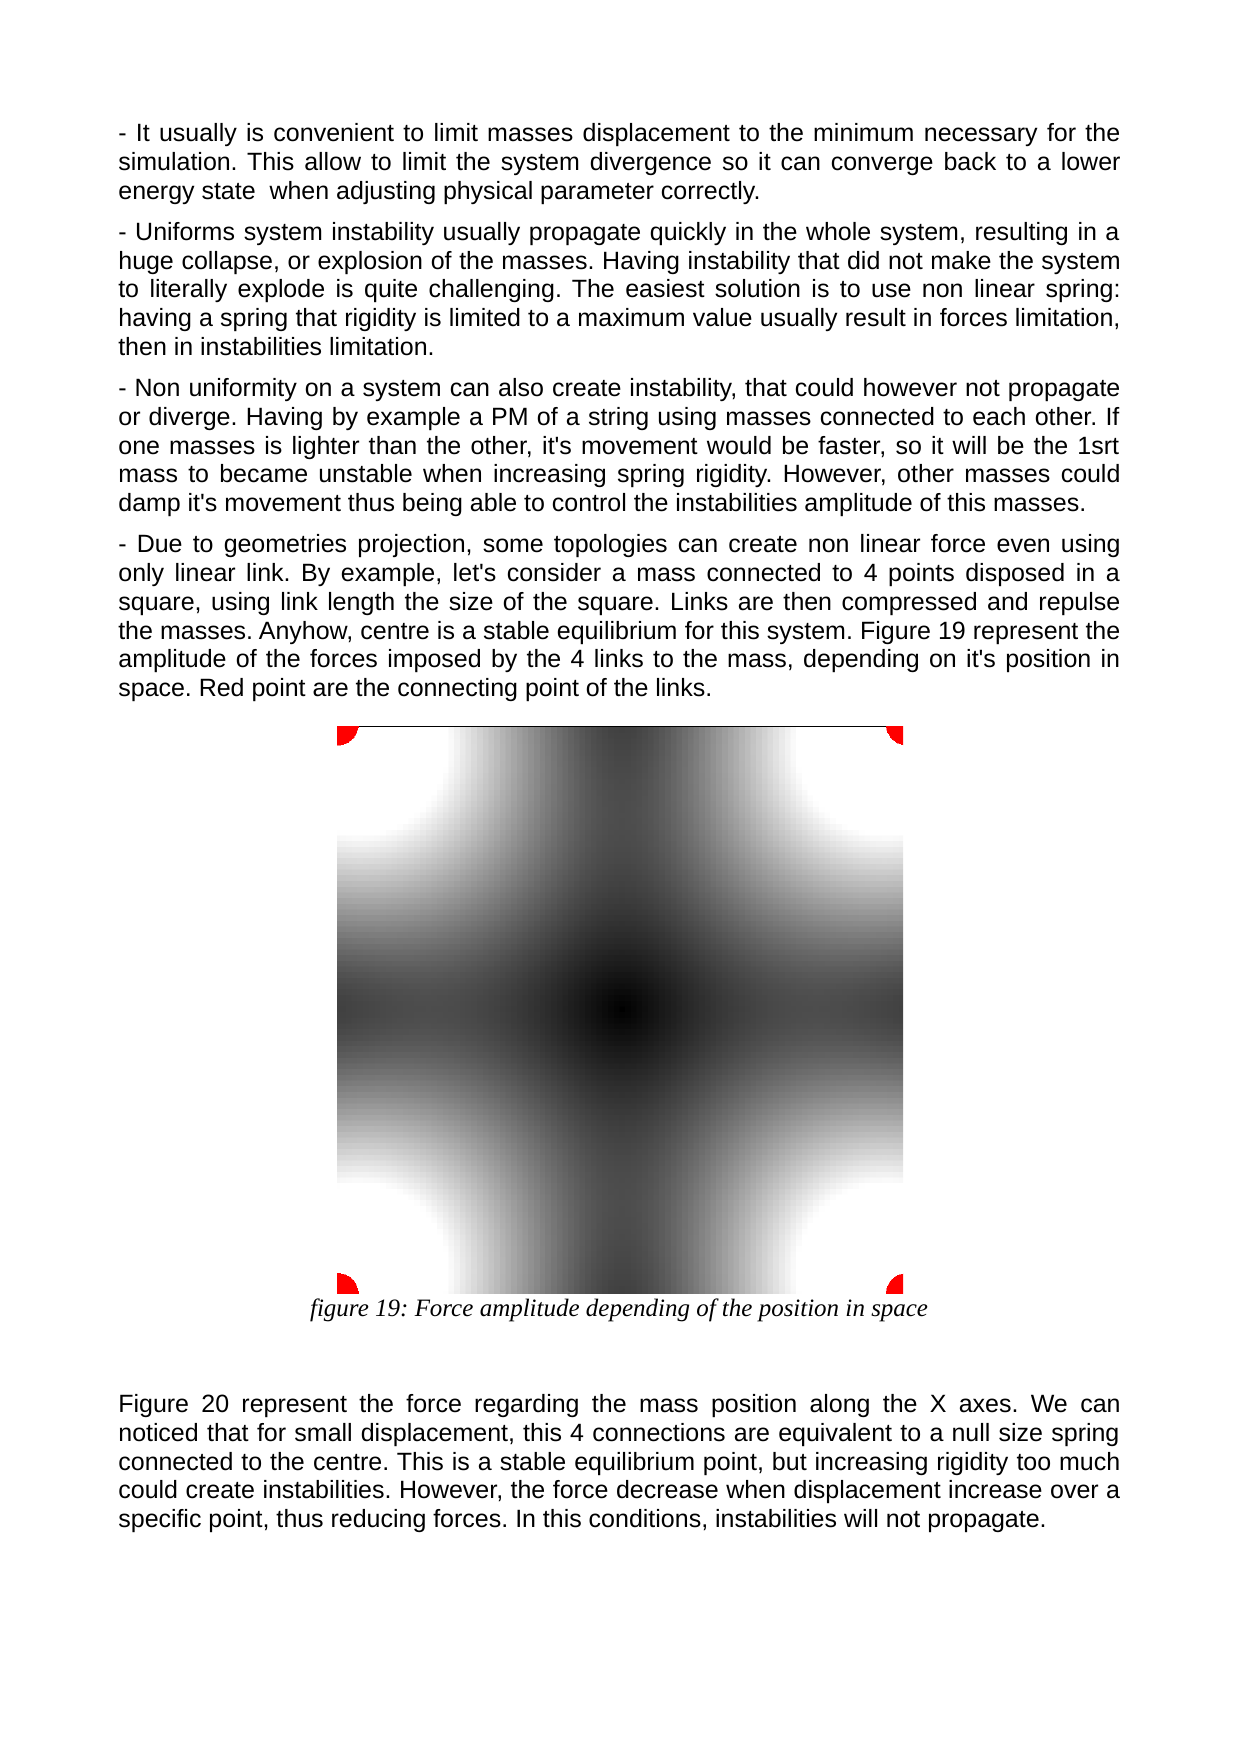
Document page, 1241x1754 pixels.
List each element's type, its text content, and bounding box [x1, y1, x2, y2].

text - Uniforms system instability usually propagate quickly in the whole system, resulting in a huge collapse, or explosion of the masses. Having instability that did not make the system to literally explode is quite challenging. The easiest solution is to use non linear spring: having a spring that rigidity is limited to a maximum value usually result in forces limitation, then in instabilities limitation. [118, 217, 1122, 361]
text - Due to geometries projection, some topologies can create non linear force even using only linear link. By example, let's consider a mass connected to 4 points disposed in a square, using link length the size of the square. Links are then compressed and repulse the masses. Anyhow, centre is a stable equilibrium for this system. Figure 19 represent the amplitude of the forces imposed by the 4 links to the mass, depending on it's position in space. Red point are the connecting point of the links. [118, 529, 1122, 702]
text figure 19: Force amplitude depending of the position in space [248, 727, 993, 1322]
text - It usually is convenient to limit masses displacement to the minimum necessary for the simulation. This allow to limit the system divergence so it can converge back to a lower energy state when adjusting physical parameter correctly. [118, 118, 1122, 204]
picture [337, 726, 904, 1294]
text - Non uniformity on a system can also create instability, that could however not propagate or diverge. Having by example a PM of a string using masses connected to each other. If one masses is lighter than the other, it's movement would be faster, so it will be the 1srt mass to became unstable when increasing spring rigidity. However, other masses could damp it's movement thus being able to control the instabilities amplitude of this masses. [118, 373, 1122, 517]
text Figure 20 represent the force regarding the mass position along the X axes. We can noticed that for small displacement, this 4 connections are equivalent to a null size spring connected to the centre. This is a stable equilibrium point, but increasing rigidity too much could create instabilities. However, the force decrease when displacement increase over a specific point, thus reducing forces. In this conditions, instabilities will not propagate. [118, 1253, 1122, 1533]
